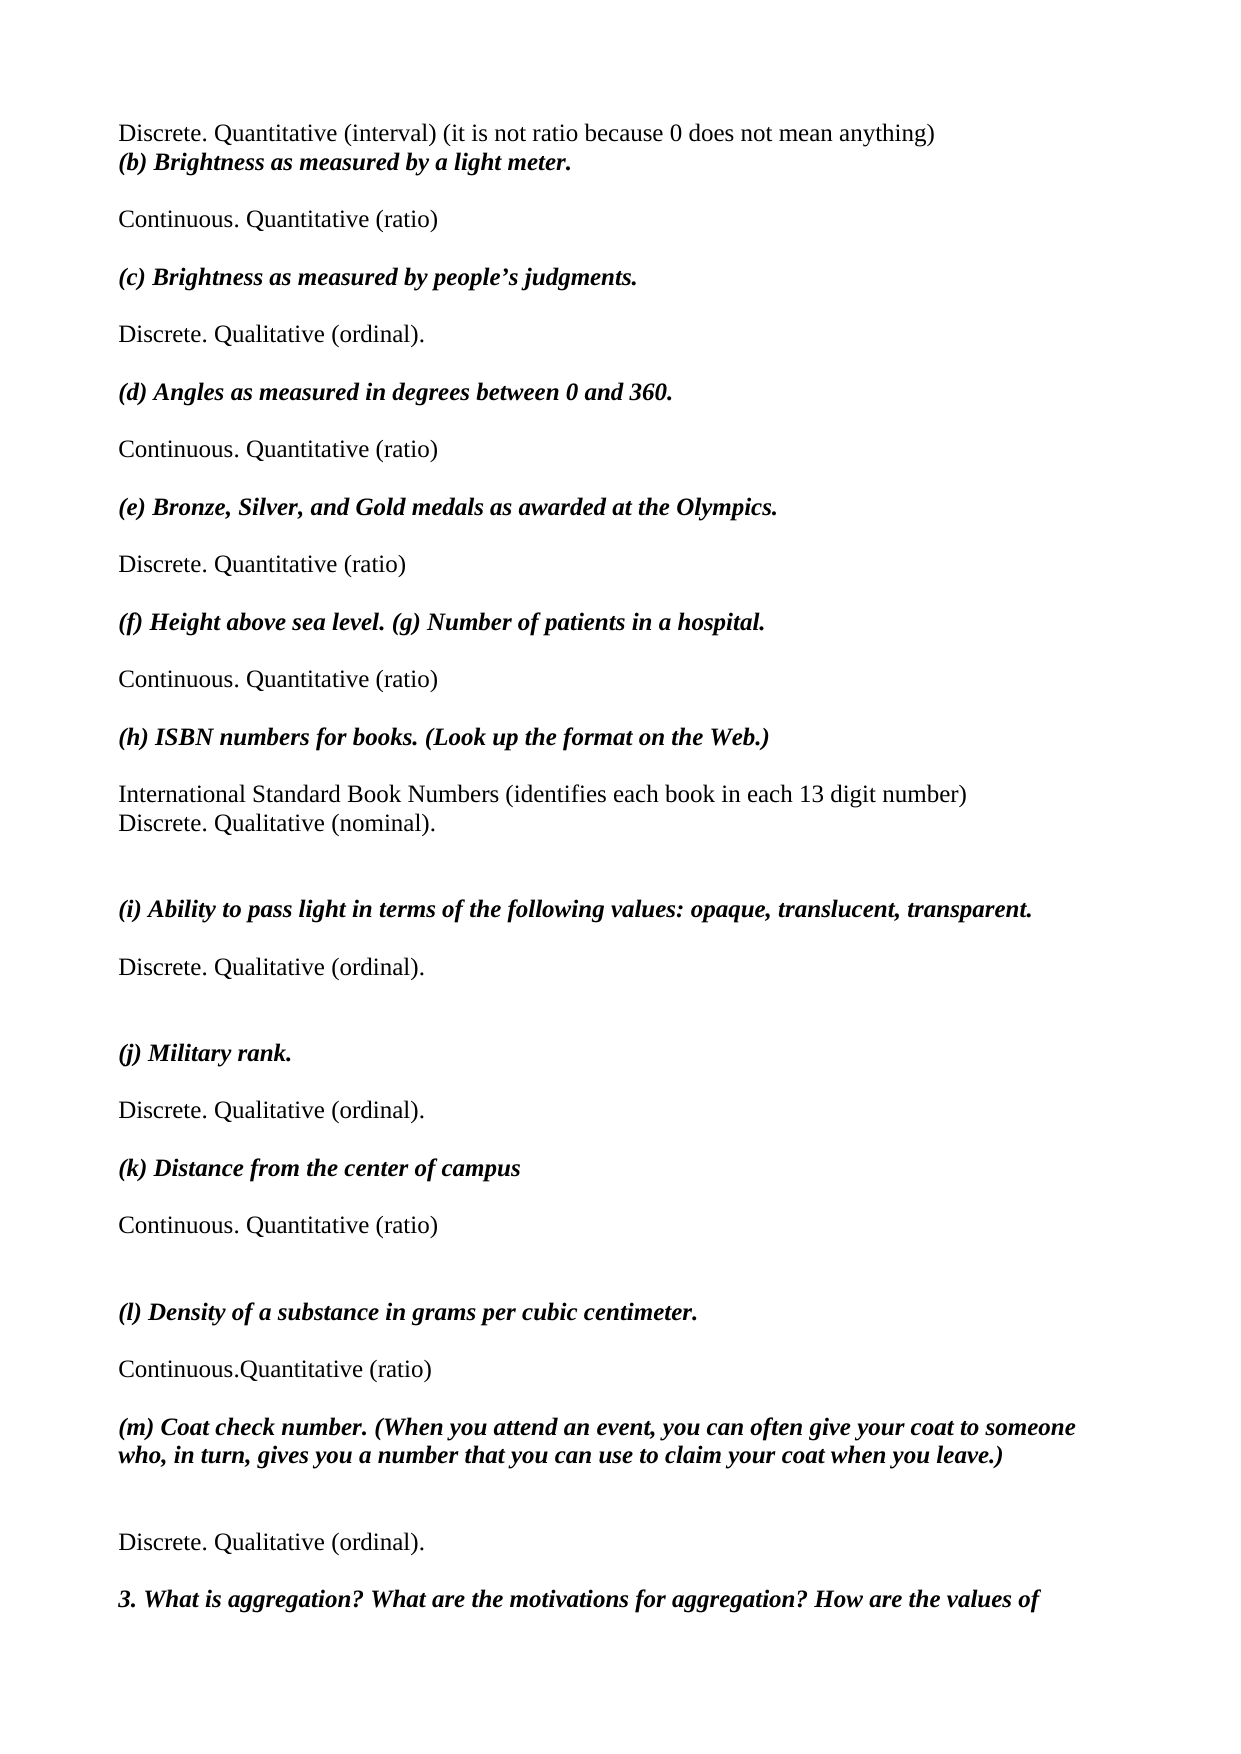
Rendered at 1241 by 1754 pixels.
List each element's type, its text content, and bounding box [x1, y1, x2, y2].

text Continuous. Quantitative (ratio) [118, 204, 1122, 233]
text Continuous. Quantitative (ratio) [118, 434, 1122, 463]
text Discrete. Qualitative (ordinal). [118, 319, 1122, 348]
text (f) Height above sea level. (g) Number of patients in a hospital. [118, 607, 1122, 636]
text (k) Distance from the center of campus [118, 1153, 1122, 1182]
text Continuous. Quantitative (ratio) [118, 664, 1122, 693]
text (l) Density of a substance in grams per cubic centimeter. [118, 1297, 1122, 1326]
text Discrete. Qualitative (ordinal). [118, 1096, 1122, 1124]
text (h) ISBN numbers for books. (Look up the format on the Web.) [118, 722, 1122, 751]
text Discrete. Qualitative (nominal). [118, 808, 1122, 837]
text Continuous.Quantitative (ratio) [118, 1354, 1122, 1383]
text Continuous. Quantitative (ratio) [118, 1211, 1122, 1239]
text (c) Brightness as measured by people’s judgments. [118, 262, 1122, 291]
text Discrete. Quantitative (ratio) [118, 549, 1122, 578]
text 3. What is aggregation? What are the motivations for aggregation? How are the values of [118, 1584, 1122, 1613]
text International Standard Book Numbers (identifies each book in each 13 digit number) [118, 779, 1122, 808]
text Discrete. Qualitative (ordinal). [118, 952, 1122, 981]
text (b) Brightness as measured by a light meter. [118, 147, 1122, 176]
text (e) Bronze, Silver, and Gold medals as awarded at the Olympics. [118, 492, 1122, 521]
text (i) Ability to pass light in terms of the following values: opaque, translucent, transparent. [118, 894, 1122, 923]
text Discrete. Quantitative (interval) (it is not ratio because 0 does not mean anything) [118, 118, 1122, 147]
text (j) Military rank. [118, 1038, 1122, 1067]
text (d) Angles as measured in degrees between 0 and 360. [118, 377, 1122, 406]
text Discrete. Qualitative (ordinal). [118, 1527, 1122, 1556]
text (m) Coat check number. (When you attend an event, you can often give your coat to someone who, in turn, gives you a number that you can use to claim your coat when you leave.) [118, 1412, 1122, 1469]
